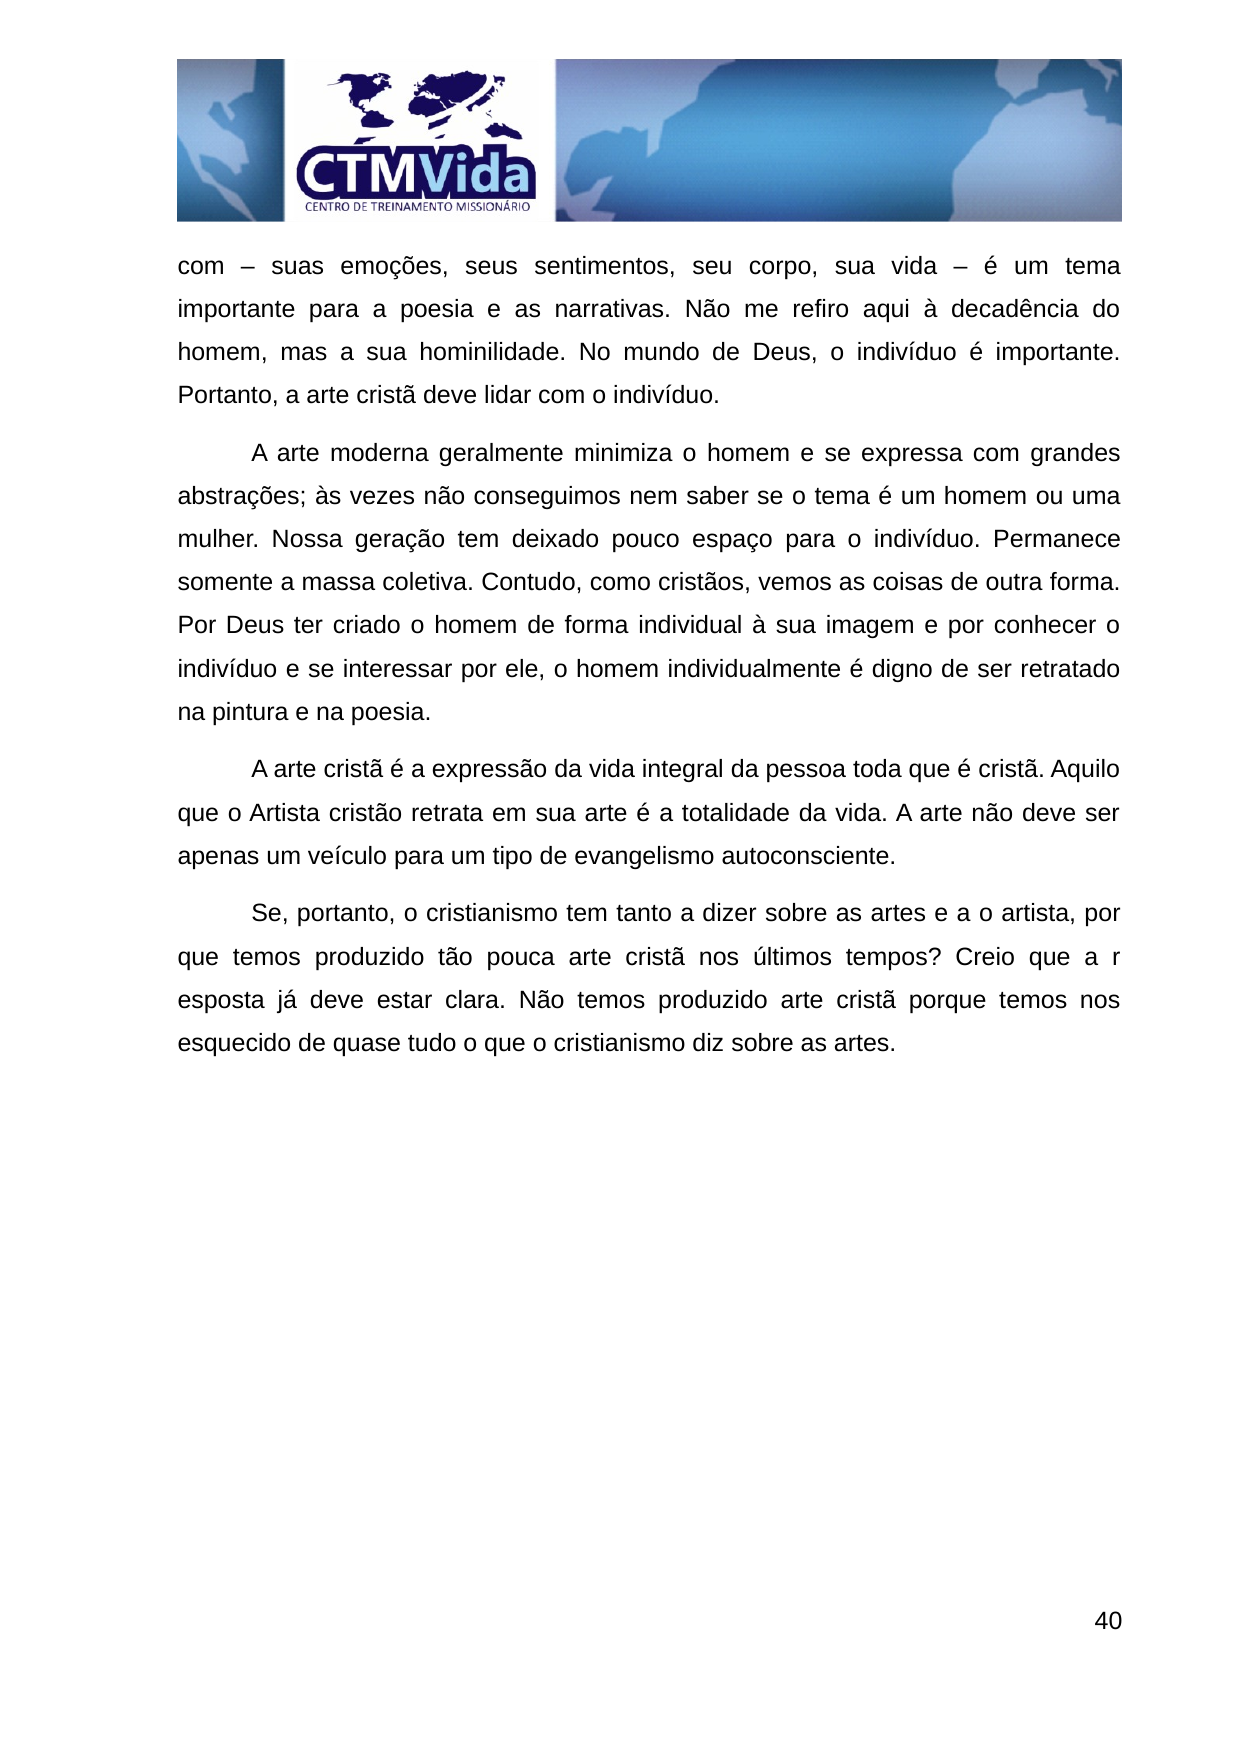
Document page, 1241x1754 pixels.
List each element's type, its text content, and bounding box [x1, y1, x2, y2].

text A arte cristã é a expressão da vida integral da pessoa toda que é cristã. Aquilo que o Artista cristão retrata em sua arte é a totalidade da vida. A arte não deve ser apenas um veículo para um tipo de evangelismo autoconsciente. [177, 754, 1122, 869]
text Se, portanto, o cristianismo tem tanto a dizer sobre as artes e a o artista, por que temos produzido tão pouca arte cristã nos últimos tempos? Creio que a r esposta já deve estar clara. Não temos produzido arte cristã porque temos nos esquecido de quase tudo o que o cristianismo diz sobre as artes. [177, 898, 1122, 1057]
picture [177, 59, 1122, 222]
text com – suas emoções, seus sentimentos, seu corpo, sua vida – é um tema importante para a poesia e as narrativas. Não me refiro aqui à decadência do homem, mas a sua hominilidade. No mundo de Deus, o indivíduo é importante. Portanto, a arte cristã deve lidar com o indivíduo. [177, 251, 1122, 409]
text A arte moderna geralmente minimiza o homem e se expressa com grandes abstrações; às vezes não conseguimos nem saber se o tema é um homem ou uma mulher. Nossa geração tem deixado pouco espaço para o indivíduo. Permanece somente a massa coletiva. Contudo, como cristãos, vemos as coisas de outra forma. Por Deus ter criado o homem de forma individual à sua imagem e por conhecer o indivíduo e se interessar por ele, o homem individualmente é digno de ser retratado na pintura e na poesia. [177, 438, 1122, 726]
